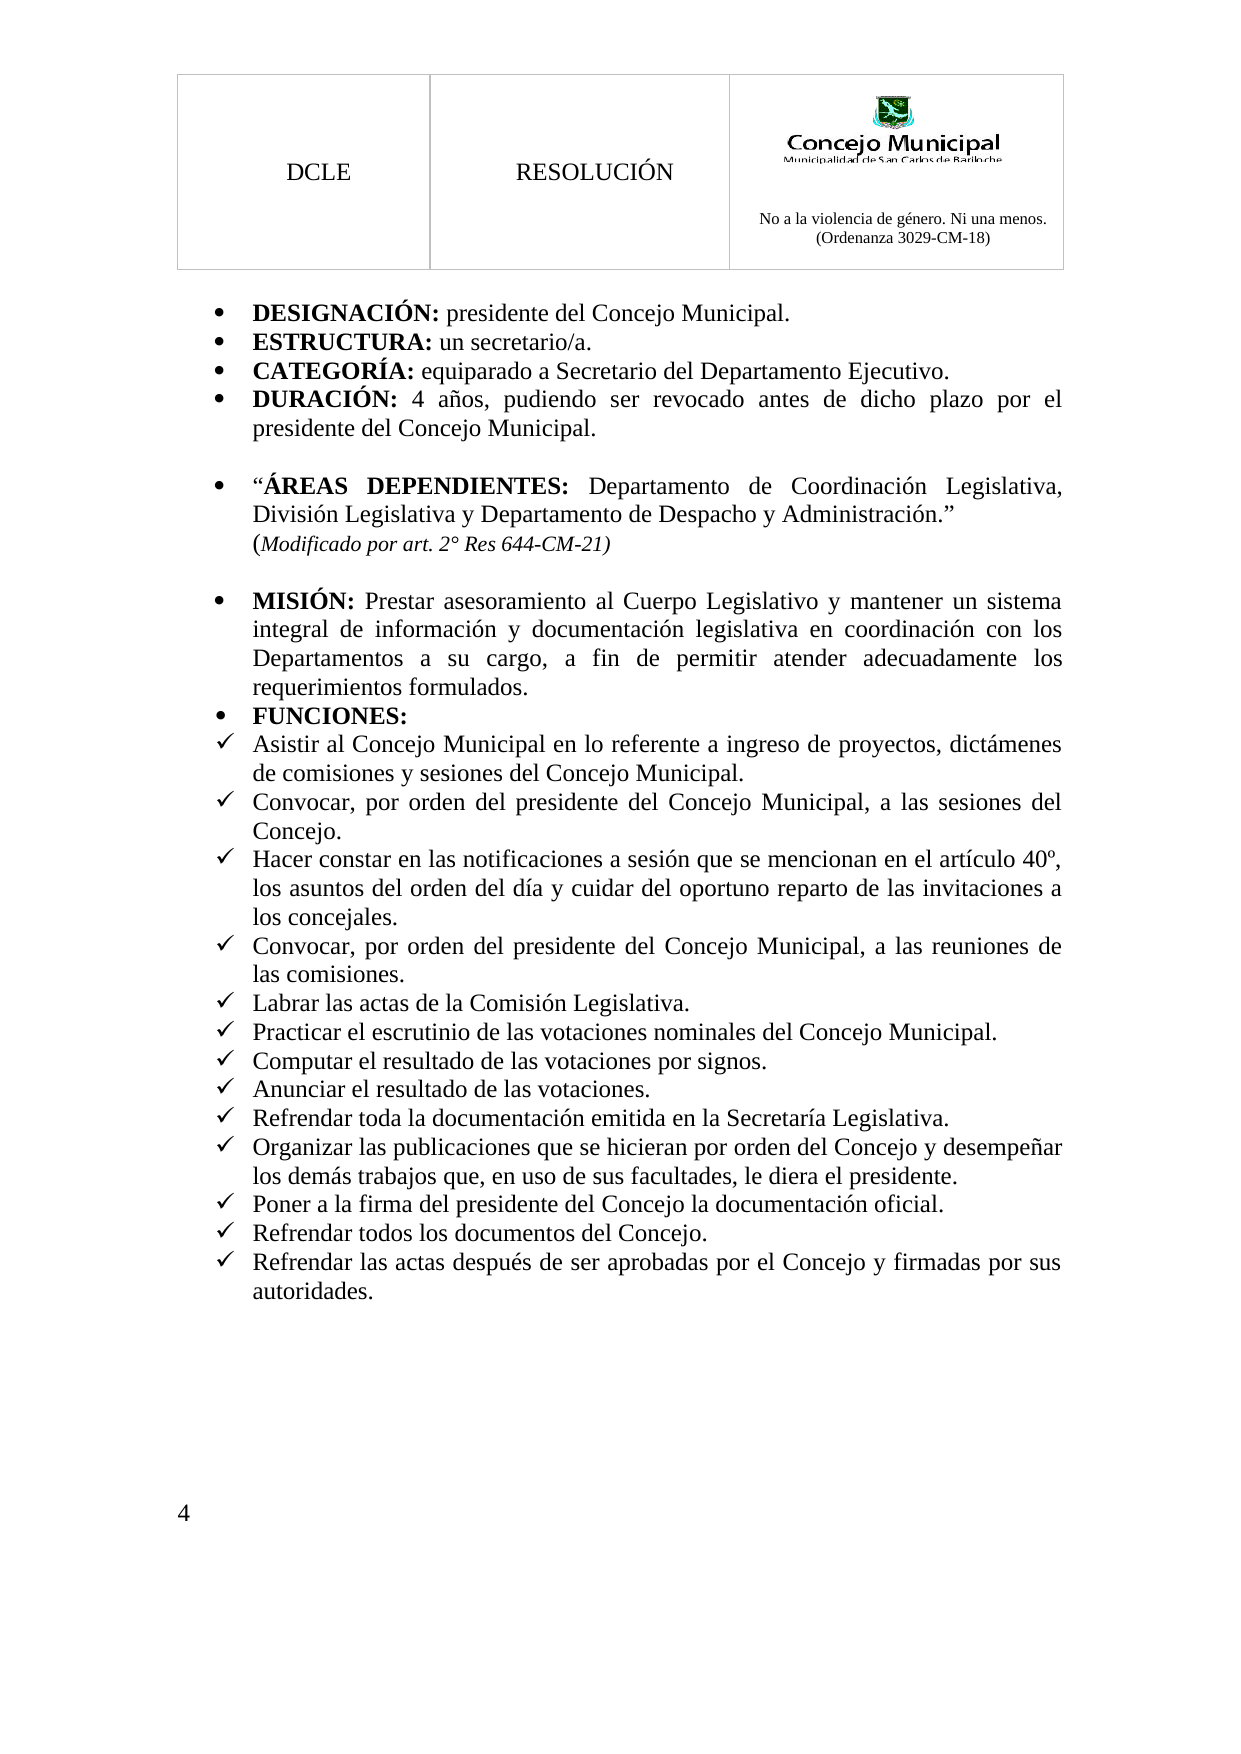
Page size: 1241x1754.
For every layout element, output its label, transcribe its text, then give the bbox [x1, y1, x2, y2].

list DESIGNACIÓN: presidente del Concejo Municipal. [215, 298, 1063, 327]
list Practicar el escrutinio de las votaciones nominales del Concejo Municipal. [215, 1017, 1063, 1046]
list Computar el resultado de las votaciones por signos. [215, 1046, 1063, 1074]
list Hacer constar en las notificaciones a sesión que se mencionan en el artículo 40º, los asuntos del orden del día y cuidar del oportuno reparto de las invitaciones a los concejales. [215, 844, 1063, 931]
list (Modificado por art. 2° Res 644-CM-21) [215, 528, 1063, 557]
list Refrendar las actas después de ser aprobadas por el Concejo y firmadas por sus autoridades. [215, 1247, 1063, 1304]
list Organizar las publicaciones que se hicieran por orden del Concejo y desempeñar los demás trabajos que, en uso de sus facultades, le diera el presidente. [215, 1132, 1063, 1189]
list Convocar, por orden del presidente del Concejo Municipal, a las reuniones de las comisiones. [215, 931, 1063, 988]
list Refrendar todos los documentos del Concejo. [215, 1218, 1063, 1247]
list ESTRUCTURA: un secretario/a. [215, 327, 1063, 356]
list CATEGORÍA: equiparado a Secretario del Departamento Ejecutivo. [215, 356, 1063, 384]
list Labrar las actas de la Comisión Legislativa. [215, 988, 1063, 1017]
list MISIÓN: Prestar asesoramiento al Cuerpo Legislativo y mantener un sistema integral de información y documentación legislativa en coordinación con los Departamentos a su cargo, a fin de permitir atender adecuadamente los requerimientos formulados. [215, 586, 1063, 701]
list Poner a la firma del presidente del Concejo la documentación oficial. [215, 1189, 1063, 1218]
list DURACIÓN: 4 años, pudiendo ser revocado antes de dicho plazo por el presidente del Concejo Municipal. [215, 384, 1063, 442]
list Refrendar toda la documentación emitida en la Secretaría Legislativa. [215, 1103, 1063, 1132]
list Anunciar el resultado de las votaciones. [215, 1074, 1063, 1103]
list Asistir al Concejo Municipal en lo referente a ingreso de proyectos, dictámenes de comisiones y sesiones del Concejo Municipal. [215, 729, 1063, 787]
list Convocar, por orden del presidente del Concejo Municipal, a las sesiones del Concejo. [215, 787, 1063, 844]
list “ÁREAS DEPENDIENTES: Departamento de Coordinación Legislativa, División Legislativa y Departamento de Despacho y Administración.” [215, 471, 1063, 528]
list FUNCIONES: [216, 701, 1063, 729]
